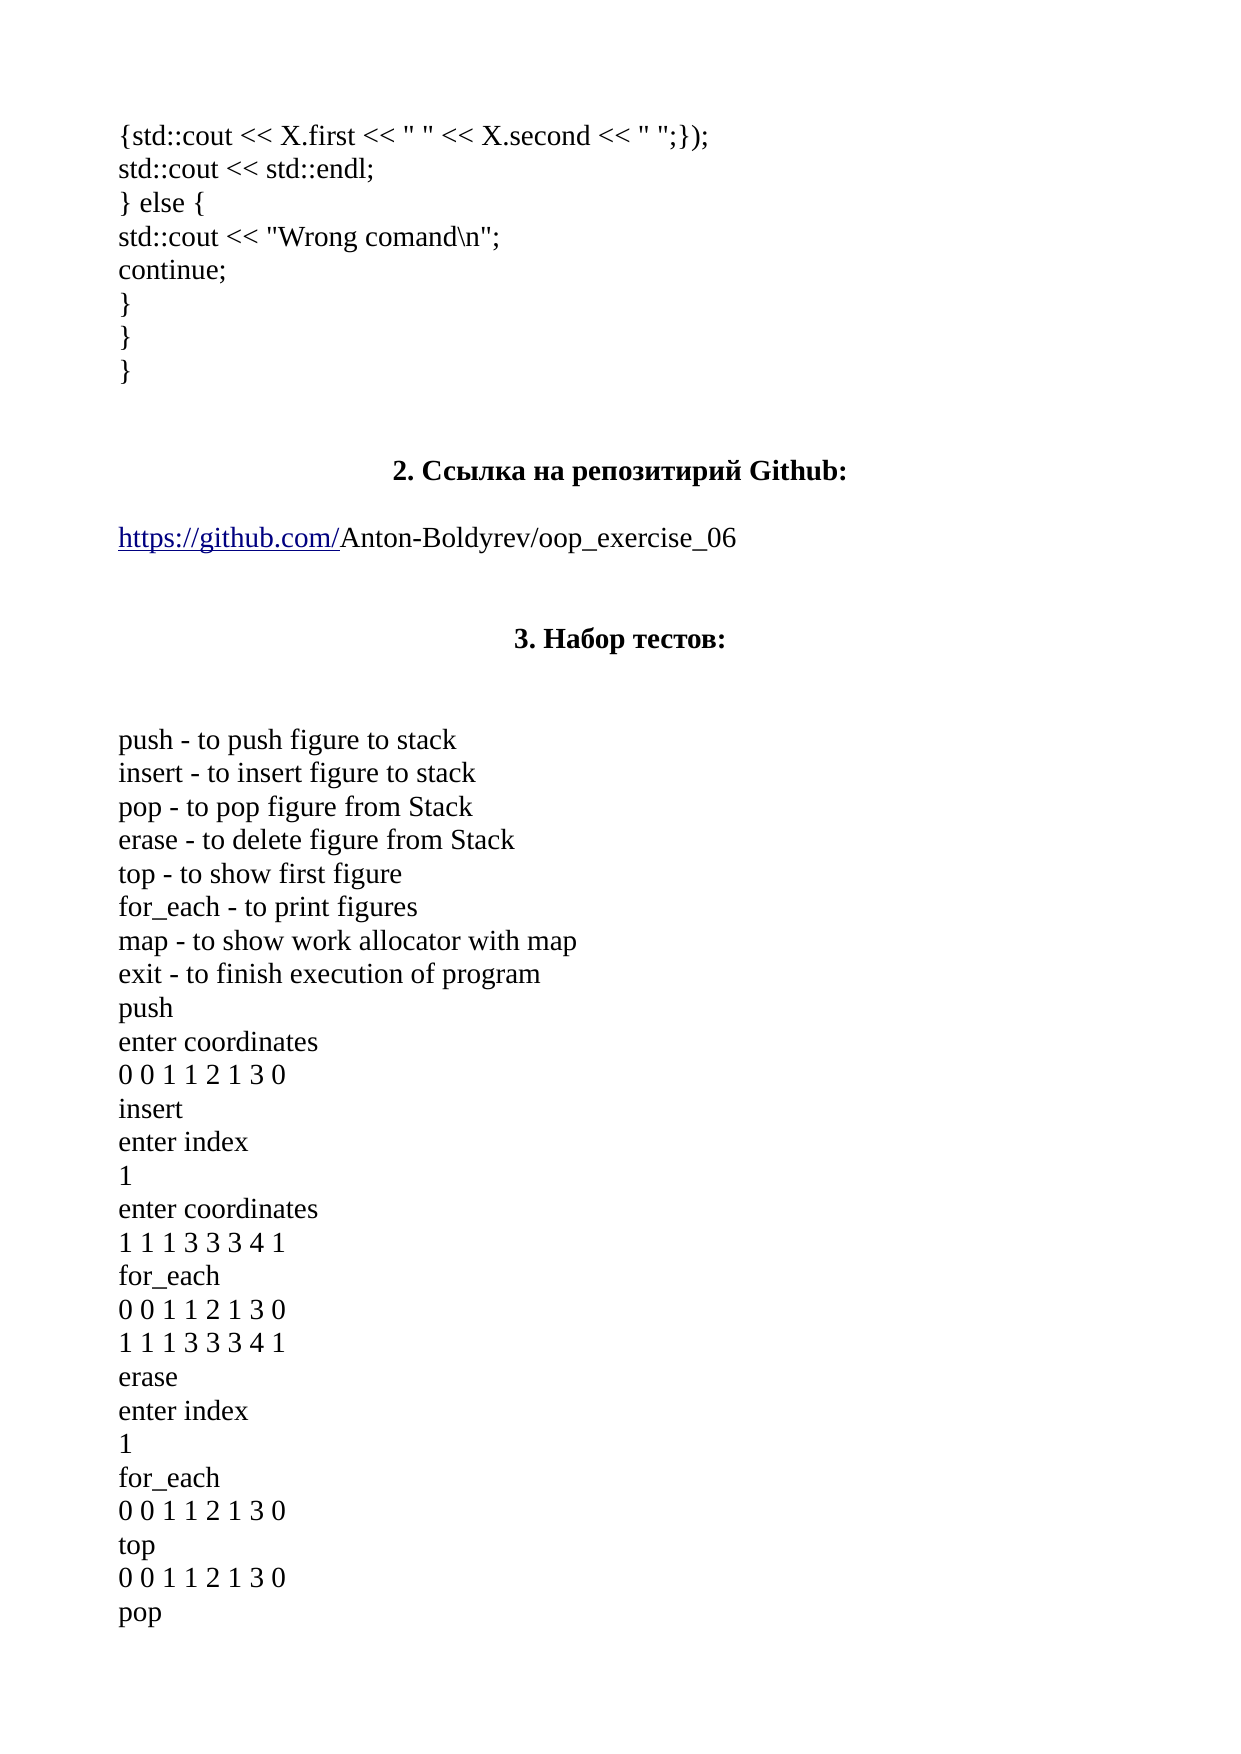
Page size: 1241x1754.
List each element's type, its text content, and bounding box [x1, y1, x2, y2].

text erase [118, 1359, 1122, 1393]
text } else { [118, 185, 1122, 219]
text enter index [118, 1124, 1122, 1158]
text 1 [118, 1158, 1122, 1191]
text 0 0 1 1 2 1 3 0 [118, 1057, 1122, 1091]
text 3. Набор тестов: [118, 621, 1122, 655]
text insert [118, 1091, 1122, 1124]
text for_each [118, 1460, 1122, 1493]
text enter index [118, 1393, 1122, 1426]
text std::cout << std::endl; [118, 152, 1122, 185]
text 1 [118, 1426, 1122, 1460]
text } [118, 319, 1122, 353]
text enter coordinates [118, 1191, 1122, 1225]
text {std::cout << X.first << " " << X.second << " ";}); [118, 118, 1122, 152]
text push [118, 990, 1122, 1024]
text 0 0 1 1 2 1 3 0 [118, 1560, 1122, 1594]
text top - to show first figure [118, 856, 1122, 889]
text for_each [118, 1258, 1122, 1292]
text top [118, 1527, 1122, 1560]
text 0 0 1 1 2 1 3 0 [118, 1292, 1122, 1326]
text } [118, 353, 1122, 386]
text push - to push figure to stack [118, 722, 1122, 755]
text 2. Ссылка на репозитирий Github: [118, 453, 1122, 487]
text pop [118, 1594, 1122, 1627]
text } [118, 286, 1122, 319]
text std::cout << "Wrong comand\n"; [118, 219, 1122, 252]
text https://github.com/Anton-Boldyrev/oop_exercise_06 [118, 521, 1122, 554]
text 1 1 1 3 3 3 4 1 [118, 1225, 1122, 1258]
text map - to show work allocator with map [118, 923, 1122, 957]
text 0 0 1 1 2 1 3 0 [118, 1493, 1122, 1527]
text for_each - to print figures [118, 889, 1122, 923]
text erase - to delete figure from Stack [118, 822, 1122, 856]
text enter coordinates [118, 1024, 1122, 1057]
text 1 1 1 3 3 3 4 1 [118, 1326, 1122, 1359]
text pop - to pop figure from Stack [118, 789, 1122, 822]
text insert - to insert figure to stack [118, 755, 1122, 789]
text exit - to finish execution of program [118, 957, 1122, 990]
text continue; [118, 252, 1122, 286]
